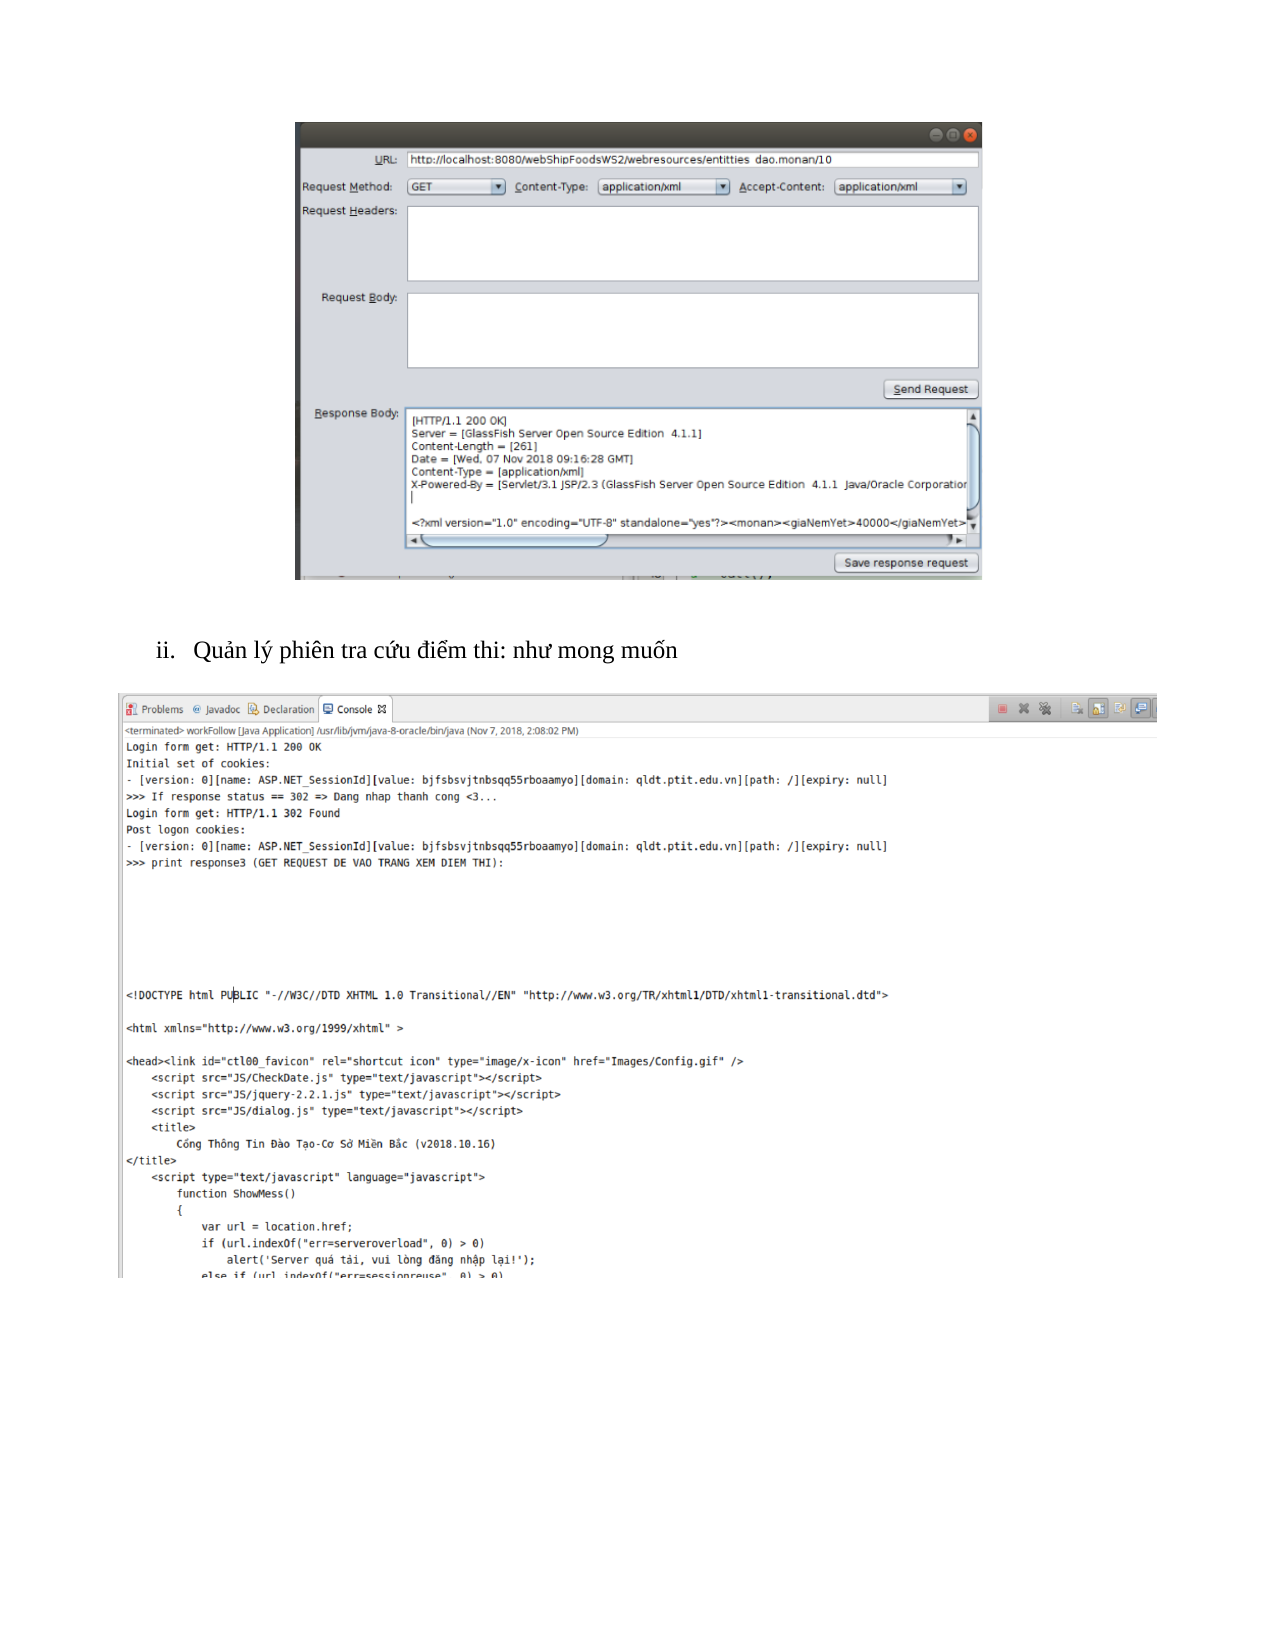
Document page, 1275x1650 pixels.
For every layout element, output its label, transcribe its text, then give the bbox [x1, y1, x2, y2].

picture [295, 122, 983, 580]
list Quản lý phiên tra cứu điểm thi: như mong muốn [156, 636, 1157, 664]
picture [118, 693, 1157, 1278]
